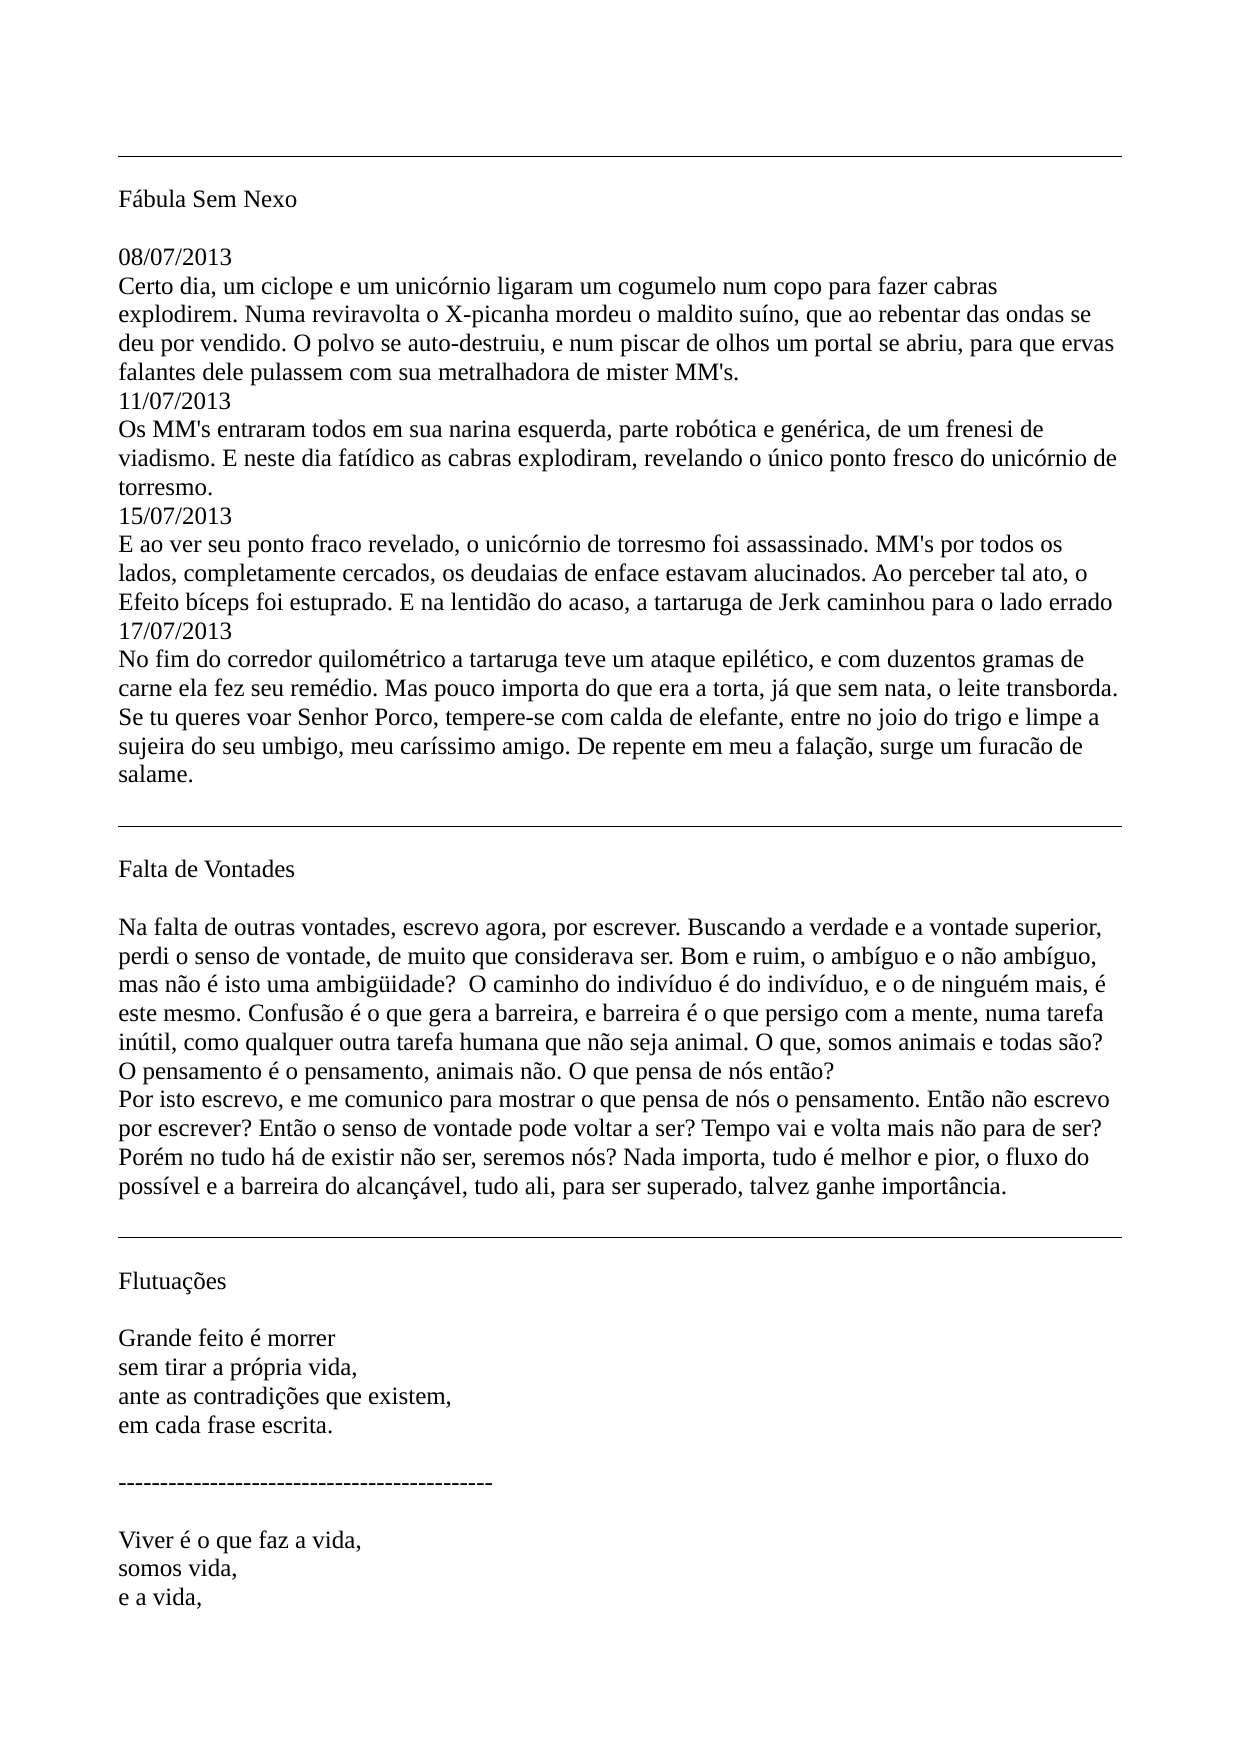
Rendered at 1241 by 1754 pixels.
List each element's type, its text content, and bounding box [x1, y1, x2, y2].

text Os MM's entraram todos em sua narina esquerda, parte robótica e genérica, de um frenesi de viadismo. E neste dia fatídico as cabras explodiram, revelando o único ponto fresco do unicórnio de torresmo. [118, 414, 1122, 501]
text Na falta de outras vontades, escrevo agora, por escrever. Buscando a verdade e a vontade superior, perdi o senso de vontade, de muito que considerava ser. Bom e ruim, o ambíguo e o não ambíguo, mas não é isto uma ambigüidade? O caminho do indivíduo é do indivíduo, e o de ninguém mais, é este mesmo. Confusão é o que gera a barreira, e barreira é o que persigo com a mente, numa tarefa inútil, como qualquer outra tarefa humana que não seja animal. O que, somos animais e todas são? O pensamento é o pensamento, animais não. O que pensa de nós então? Por isto escrevo, e me comunico para mostrar o que pensa de nós o pensamento. Então não escrevo por escrever? Então o senso de vontade pode voltar a ser? Tempo vai e volta mais não para de ser? Porém no tudo há de existir não ser, seremos nós? Nada importa, tudo é melhor e pior, o fluxo do possível e a barreira do alcançável, tudo ali, para ser superado, talvez ganhe importância. [118, 912, 1122, 1199]
text 15/07/2013 [118, 501, 1122, 529]
text E ao ver seu ponto fraco revelado, o unicórnio de torresmo foi assassinado. MM's por todos os lados, completamente cercados, os deudaias de enface estavam alucinados. Ao perceber tal ato, o Efeito bíceps foi estuprado. E na lentidão do acaso, a tartaruga de Jerk caminhou para o lado errado [118, 529, 1122, 616]
text sem tirar a própria vida, [118, 1352, 1122, 1381]
text somos vida, [118, 1553, 1122, 1582]
text Flutuações [118, 1266, 1122, 1295]
text ante as contradições que existem, [118, 1381, 1122, 1410]
text Viver é o que faz a vida, [118, 1525, 1122, 1553]
text Falta de Vontades [118, 854, 1122, 883]
text 08/07/2013 [118, 242, 1122, 271]
text Fábula Sem Nexo [118, 184, 1122, 213]
text em cada frase escrita. [118, 1410, 1122, 1438]
text --------------------------------------------- [118, 1467, 1122, 1496]
text Grande feito é morrer [118, 1323, 1122, 1352]
text 11/07/2013 [118, 386, 1122, 414]
text e a vida, [118, 1582, 1122, 1611]
text 17/07/2013 [118, 616, 1122, 644]
text No fim do corredor quilométrico a tartaruga teve um ataque epilético, e com duzentos gramas de carne ela fez seu remédio. Mas pouco importa do que era a torta, já que sem nata, o leite transborda. Se tu queres voar Senhor Porco, tempere-se com calda de elefante, entre no joio do trigo e limpe a sujeira do seu umbigo, meu caríssimo amigo. De repente em meu a falação, surge um furacão de salame. [118, 644, 1122, 788]
text Certo dia, um ciclope e um unicórnio ligaram um cogumelo num copo para fazer cabras explodirem. Numa reviravolta o X-picanha mordeu o maldito suíno, que ao rebentar das ondas se deu por vendido. O polvo se auto-destruiu, e num piscar de olhos um portal se abriu, para que ervas falantes dele pulassem com sua metralhadora de mister MM's. [118, 271, 1122, 386]
